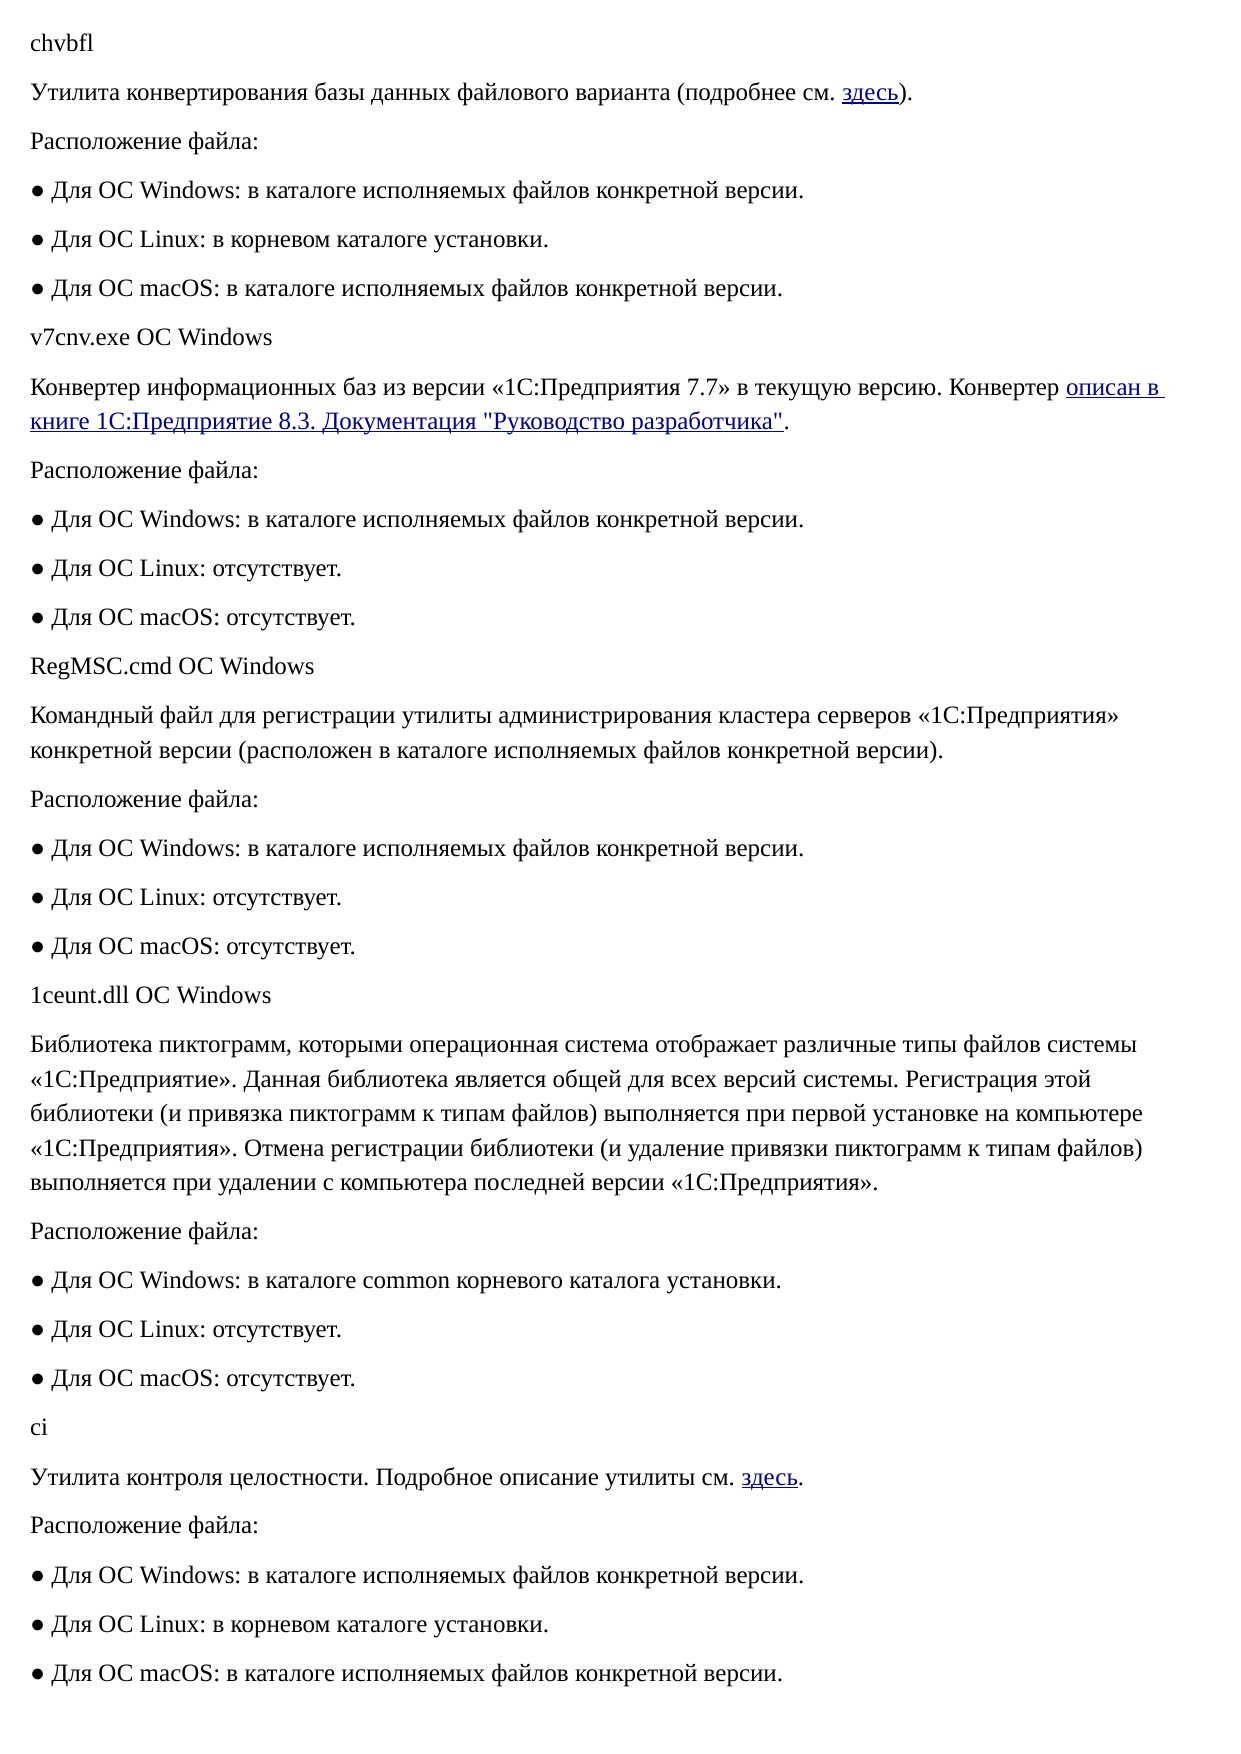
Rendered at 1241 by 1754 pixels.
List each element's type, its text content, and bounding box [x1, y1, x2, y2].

text Расположение файла: [30, 784, 1211, 813]
text ● Для ОС Windows: в каталоге common корневого каталога установки. [30, 1265, 1211, 1294]
text Библиотека пиктограмм, которыми операционная система отображает различные типы файлов системы «1С:Предприятие». Данная библиотека является общей для всех версий системы. Регистрация этой библиотеки (и привязка пиктограмм к типам файлов) выполняется при первой установке на компьютере «1С:Предприятия». Отмена регистрации библиотеки (и удаление привязки пиктограмм к типам файлов) выполняется при удалении с компьютера последней версии «1С:Предприятия». [30, 1029, 1211, 1196]
text ● Для ОС Windows: в каталоге исполняемых файлов конкретной версии. [30, 175, 1211, 204]
text ci [30, 1412, 1211, 1441]
text ● Для ОС macOS: отсутствует. [30, 602, 1211, 631]
text ● Для ОС Linux: отсутствует. [30, 1314, 1211, 1343]
text Расположение файла: [30, 126, 1211, 155]
text Расположение файла: [30, 1216, 1211, 1245]
text ● Для ОС Windows: в каталоге исполняемых файлов конкретной версии. [30, 504, 1211, 533]
text ● Для ОС Windows: в каталоге исполняемых файлов конкретной версии. [30, 833, 1211, 862]
text ● Для ОС Linux: в корневом каталоге установки. [30, 224, 1211, 253]
text ● Для ОС Linux: отсутствует. [30, 553, 1211, 582]
text Конвертер информационных баз из версии «1С:Предприятия 7.7» в текущую версию. Конвертер описан в книге 1С:Предприятие 8.3. Документация "Руководство разработчика". [30, 372, 1211, 435]
text ● Для ОС macOS: отсутствует. [30, 1363, 1211, 1392]
text chvbfl [30, 28, 1211, 57]
text ● Для ОС macOS: отсутствует. [30, 931, 1211, 960]
text ● Для ОС Linux: в корневом каталоге установки. [30, 1609, 1211, 1637]
text Расположение файла: [30, 455, 1211, 484]
text 1ceunt.dll ОС Windows [30, 980, 1211, 1009]
text ● Для ОС macOS: в каталоге исполняемых файлов конкретной версии. [30, 273, 1211, 302]
text Утилита конвертирования базы данных файлового варианта (подробнее см. здесь). [30, 77, 1211, 106]
text RegMSC.cmd ОС Windows [30, 651, 1211, 680]
text Утилита контроля целостности. Подробное описание утилиты см. здесь. [30, 1462, 1211, 1490]
text ● Для ОС Linux: отсутствует. [30, 882, 1211, 911]
text Командный файл для регистрации утилиты администрирования кластера серверов «1С:Предприятия» конкретной версии (расположен в каталоге исполняемых файлов конкретной версии). [30, 700, 1211, 764]
text ● Для ОС macOS: в каталоге исполняемых файлов конкретной версии. [30, 1658, 1211, 1687]
text ● Для ОС Windows: в каталоге исполняемых файлов конкретной версии. [30, 1560, 1211, 1588]
text Расположение файла: [30, 1511, 1211, 1539]
text v7cnv.exe ОС Windows [30, 322, 1211, 351]
